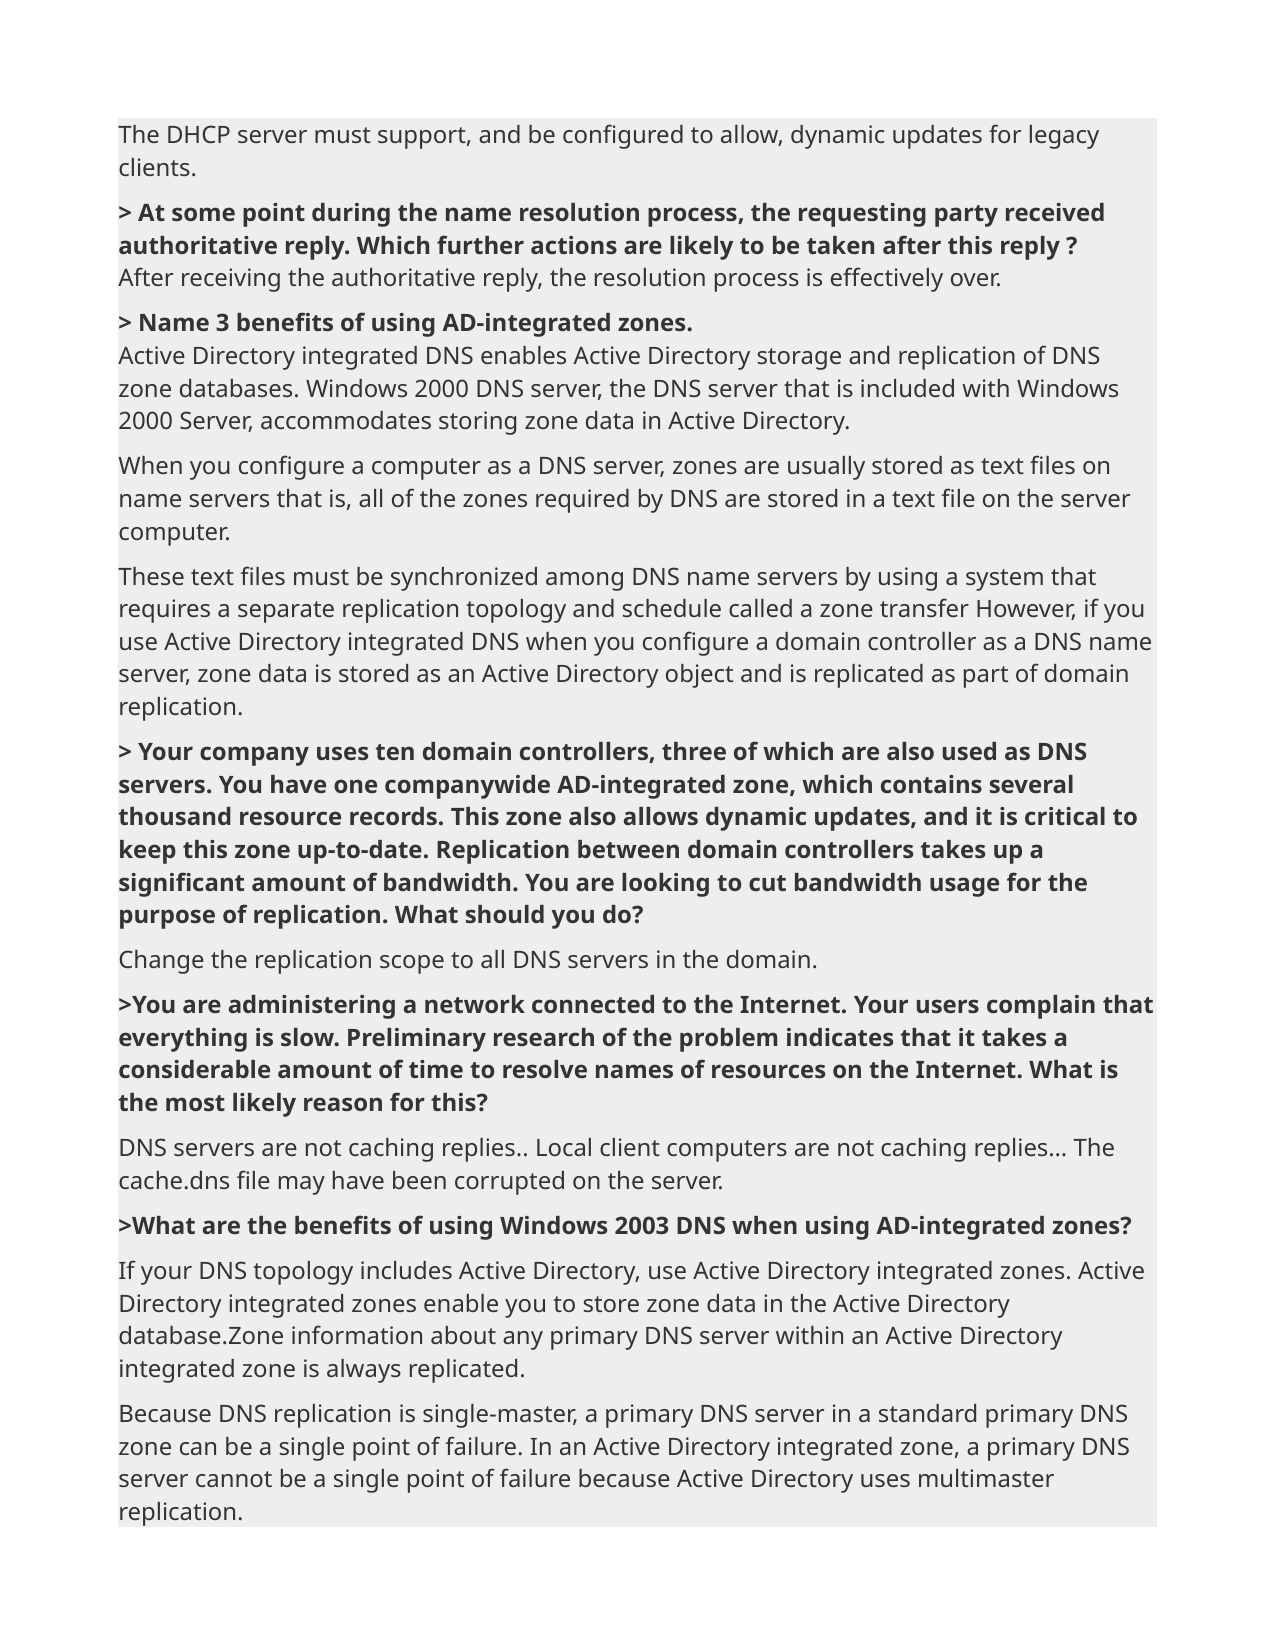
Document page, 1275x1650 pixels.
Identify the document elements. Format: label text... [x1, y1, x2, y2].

text >You are administering a network connected to the Internet. Your users complain that everything is slow. Preliminary research of the problem indicates that it takes a considerable amount of time to resolve names of resources on the Internet. What is the most likely reason for this? [118, 988, 1157, 1118]
text > Your company uses ten domain controllers, three of which are also used as DNS servers. You have one companywide AD-integrated zone, which contains several thousand resource records. This zone also allows dynamic updates, and it is critical to keep this zone up-to-date. Replication between domain controllers takes up a significant amount of bandwidth. You are looking to cut bandwidth usage for the purpose of replication. What should you do? [118, 735, 1157, 931]
text > Name 3 benefits of using AD-integrated zones. Active Directory integrated DNS enables Active Directory storage and replication of DNS zone databases. Windows 2000 DNS server, the DNS server that is included with Windows 2000 Server, accommodates storing zone data in Active Directory. [118, 306, 1157, 437]
text > At some point during the name resolution process, the requesting party received authoritative reply. Which further actions are likely to be taken after this reply ? After receiving the authoritative reply, the resolution process is effectively over. [118, 196, 1157, 294]
text These text files must be synchronized among DNS name servers by using a system that requires a separate replication topology and schedule called a zone transfer However, if you use Active Directory integrated DNS when you configure a domain controller as a DNS name server, zone data is stored as an Active Directory object and is replicated as part of domain replication. [118, 559, 1157, 722]
text The DHCP server must support, and be configured to allow, dynamic updates for legacy clients. [118, 118, 1157, 183]
text Change the replication scope to all DNS servers in the domain. [118, 943, 1157, 976]
text >What are the benefits of using Windows 2003 DNS when using AD-integrated zones? [118, 1209, 1157, 1241]
text DNS servers are not caching replies.. Local client computers are not caching replies… The cache.dns file may have been corrupted on the server. [118, 1131, 1157, 1196]
text If your DNS topology includes Active Directory, use Active Directory integrated zones. Active Directory integrated zones enable you to store zone data in the Active Directory database.Zone information about any primary DNS server within an Active Directory integrated zone is always replicated. [118, 1254, 1157, 1384]
text Because DNS replication is single-master, a primary DNS server in a standard primary DNS zone can be a single point of failure. In an Active Directory integrated zone, a primary DNS server cannot be a single point of failure because Active Directory uses multimaster replication. [118, 1397, 1157, 1527]
text When you configure a computer as a DNS server, zones are usually stored as text files on name servers that is, all of the zones required by DNS are stored in a text file on the server computer. [118, 449, 1157, 547]
